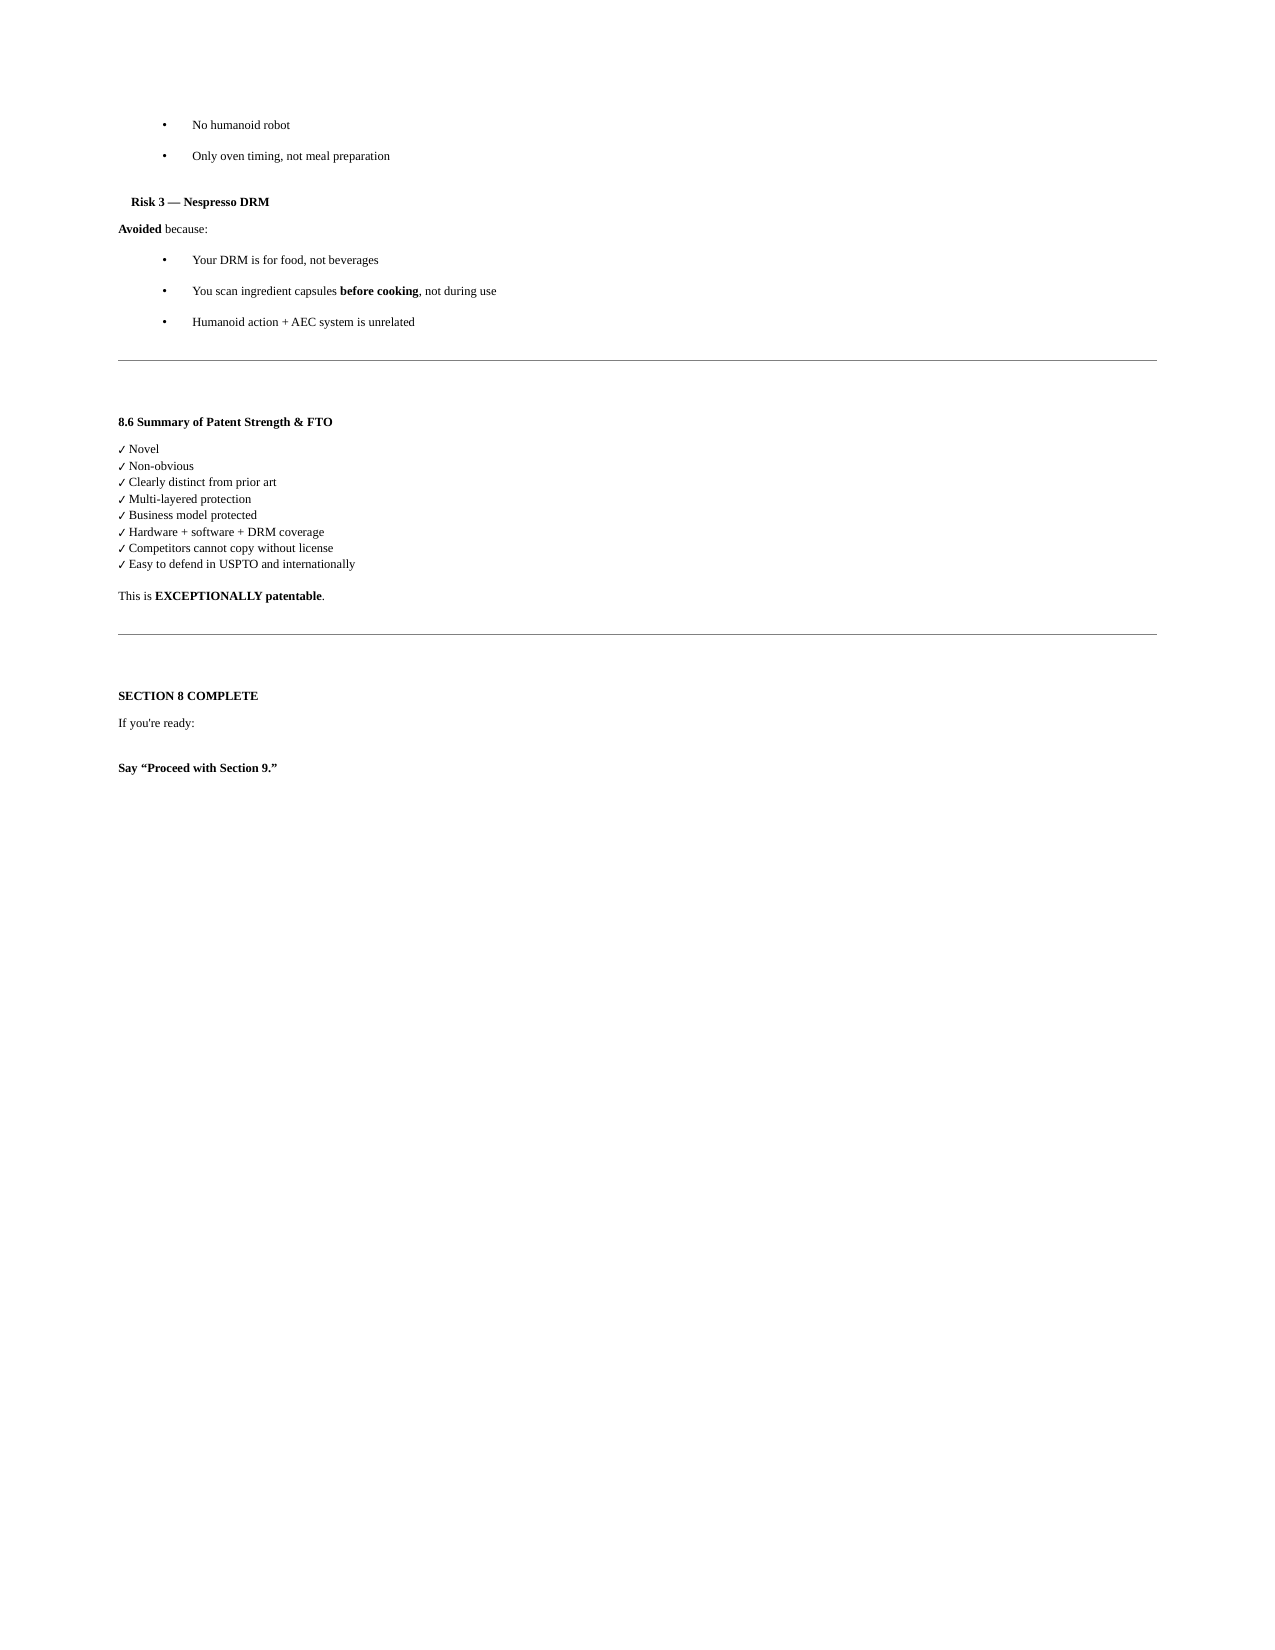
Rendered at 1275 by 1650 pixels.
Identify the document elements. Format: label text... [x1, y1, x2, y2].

text This is EXCEPTIONALLY patentable. [118, 588, 1157, 603]
text If you're ready: [118, 715, 1157, 730]
list Humanoid action + AEC system is unrelated [162, 315, 1157, 329]
list Only oven timing, not meal preparation [162, 149, 1157, 163]
list Your DRM is for food, not beverages [162, 253, 1157, 267]
subtitle 8.6 Summary of Patent Strength & FTO [118, 415, 1157, 429]
subtitle Say “Proceed with Section 9.” [118, 761, 1157, 775]
list You scan ingredient capsules before cooking, not during use [162, 284, 1157, 298]
subtitle SECTION 8 COMPLETE [118, 688, 1157, 703]
text ✔ Novel ✔ Non‐obvious ✔ Clearly distinct from prior art ✔ Multi-layered protection ✔ Business model protected ✔ Hardware + software + DRM coverage ✔ Competitors cannot copy without license ✔ Easy to defend in USPTO and internationally [118, 442, 1157, 572]
list No humanoid robot [162, 118, 1157, 132]
subtitle ❌ Risk 3 — Nespresso DRM [118, 195, 1157, 209]
text Avoided because: [118, 222, 1157, 236]
